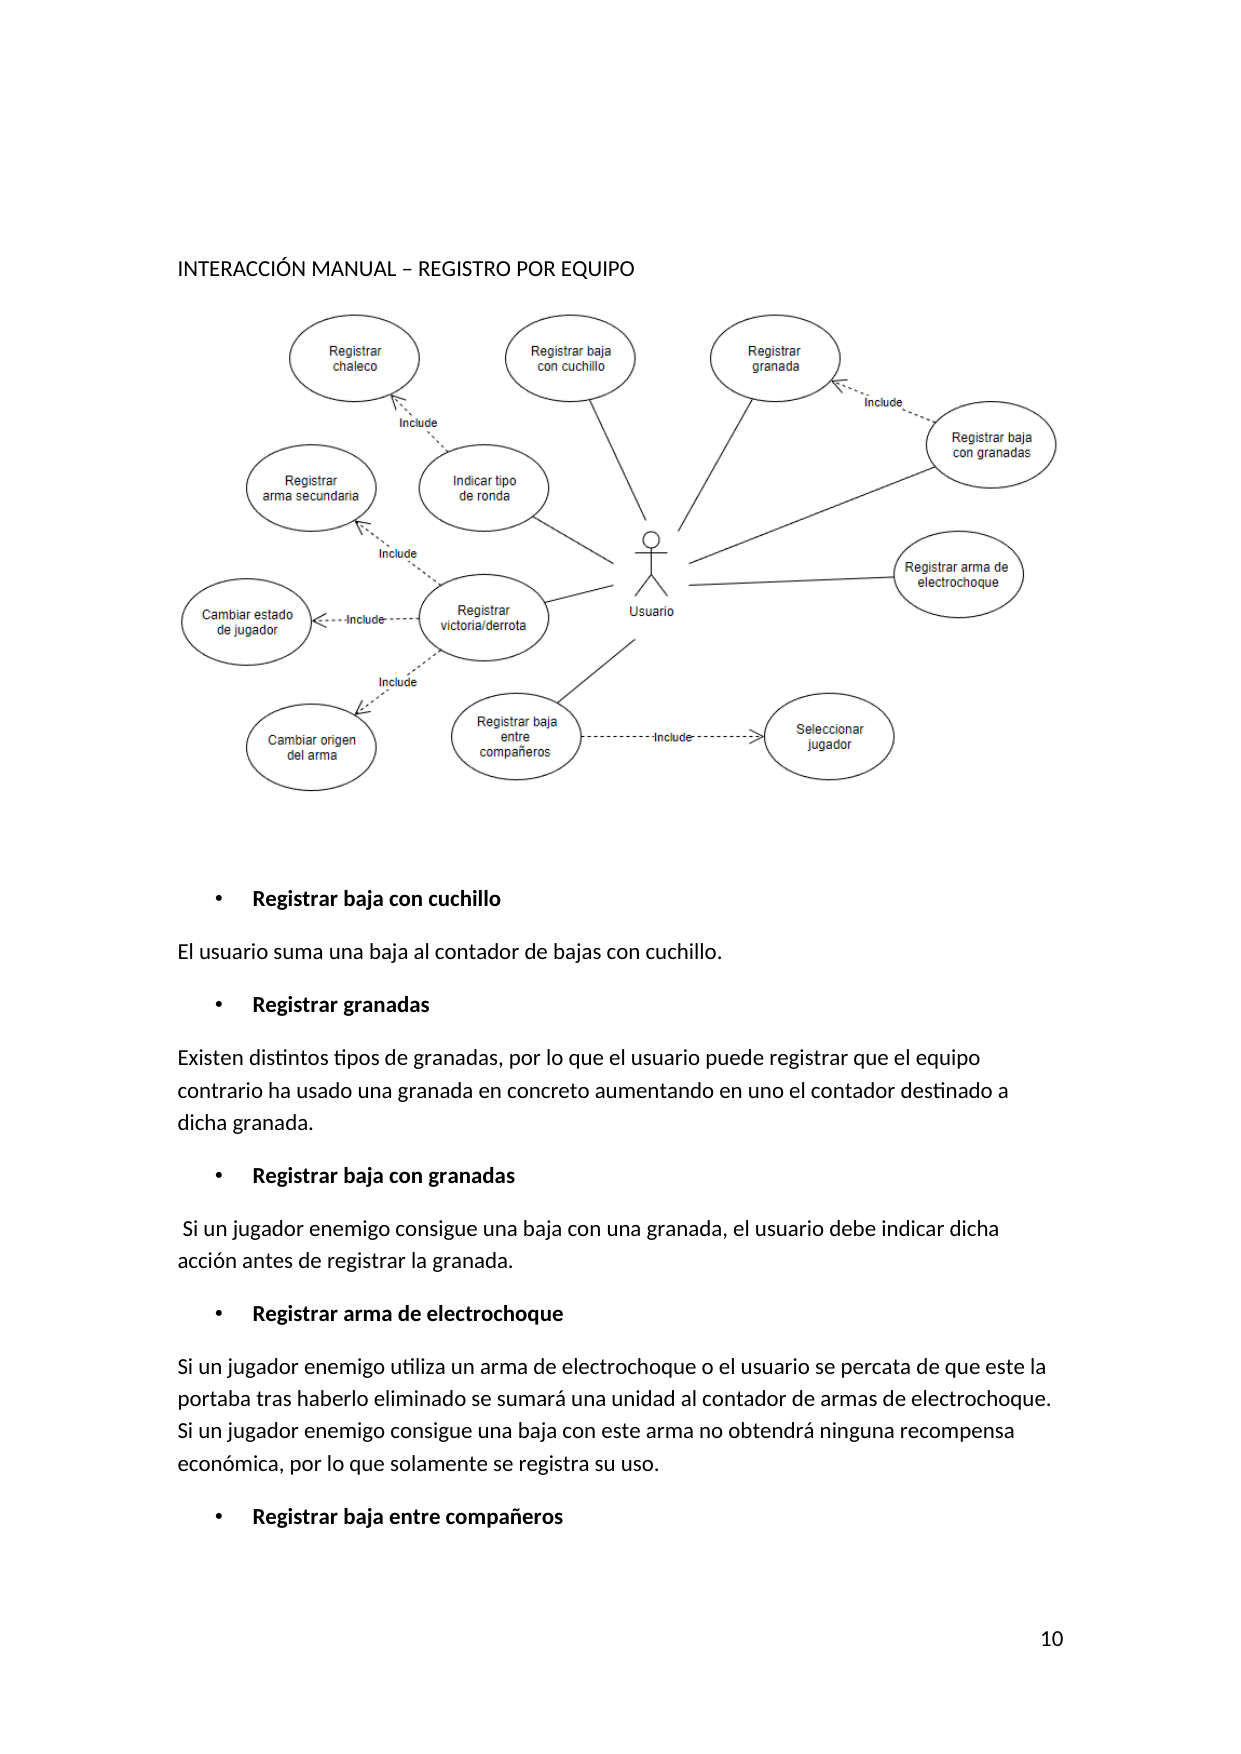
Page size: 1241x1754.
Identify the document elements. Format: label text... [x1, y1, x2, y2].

text Si un jugador enemigo consigue una baja con una granada, el usuario debe indicar dicha acción antes de registrar la granada. [177, 1214, 1063, 1274]
list Registrar baja entre compañeros [215, 1502, 1063, 1530]
list Registrar granadas [215, 991, 1063, 1018]
text INTERACCIÓN MANUAL – REGISTRO POR EQUIPO [177, 254, 1063, 282]
text El usuario suma una baja al contador de bajas con cuchillo. [177, 937, 1063, 966]
list Registrar baja con cuchillo [215, 884, 1063, 912]
text Si un jugador enemigo utiliza un arma de electrochoque o el usuario se percata de que este la portaba tras haberlo eliminado se sumará una unidad al contador de armas de electrochoque. Si un jugador enemigo consigue una baja con este arma no obtendrá ninguna recompensa económica, por lo que solamente se registra su uso. [177, 1352, 1063, 1477]
list Registrar baja con granadas [215, 1161, 1063, 1189]
list Registrar arma de electrochoque [215, 1299, 1063, 1327]
picture [177, 306, 1063, 803]
text Existen distintos tipos de granadas, por lo que el usuario puede registrar que el equipo contrario ha usado una granada en concreto aumentando en uno el contador destinado a dicha granada. [177, 1043, 1063, 1136]
